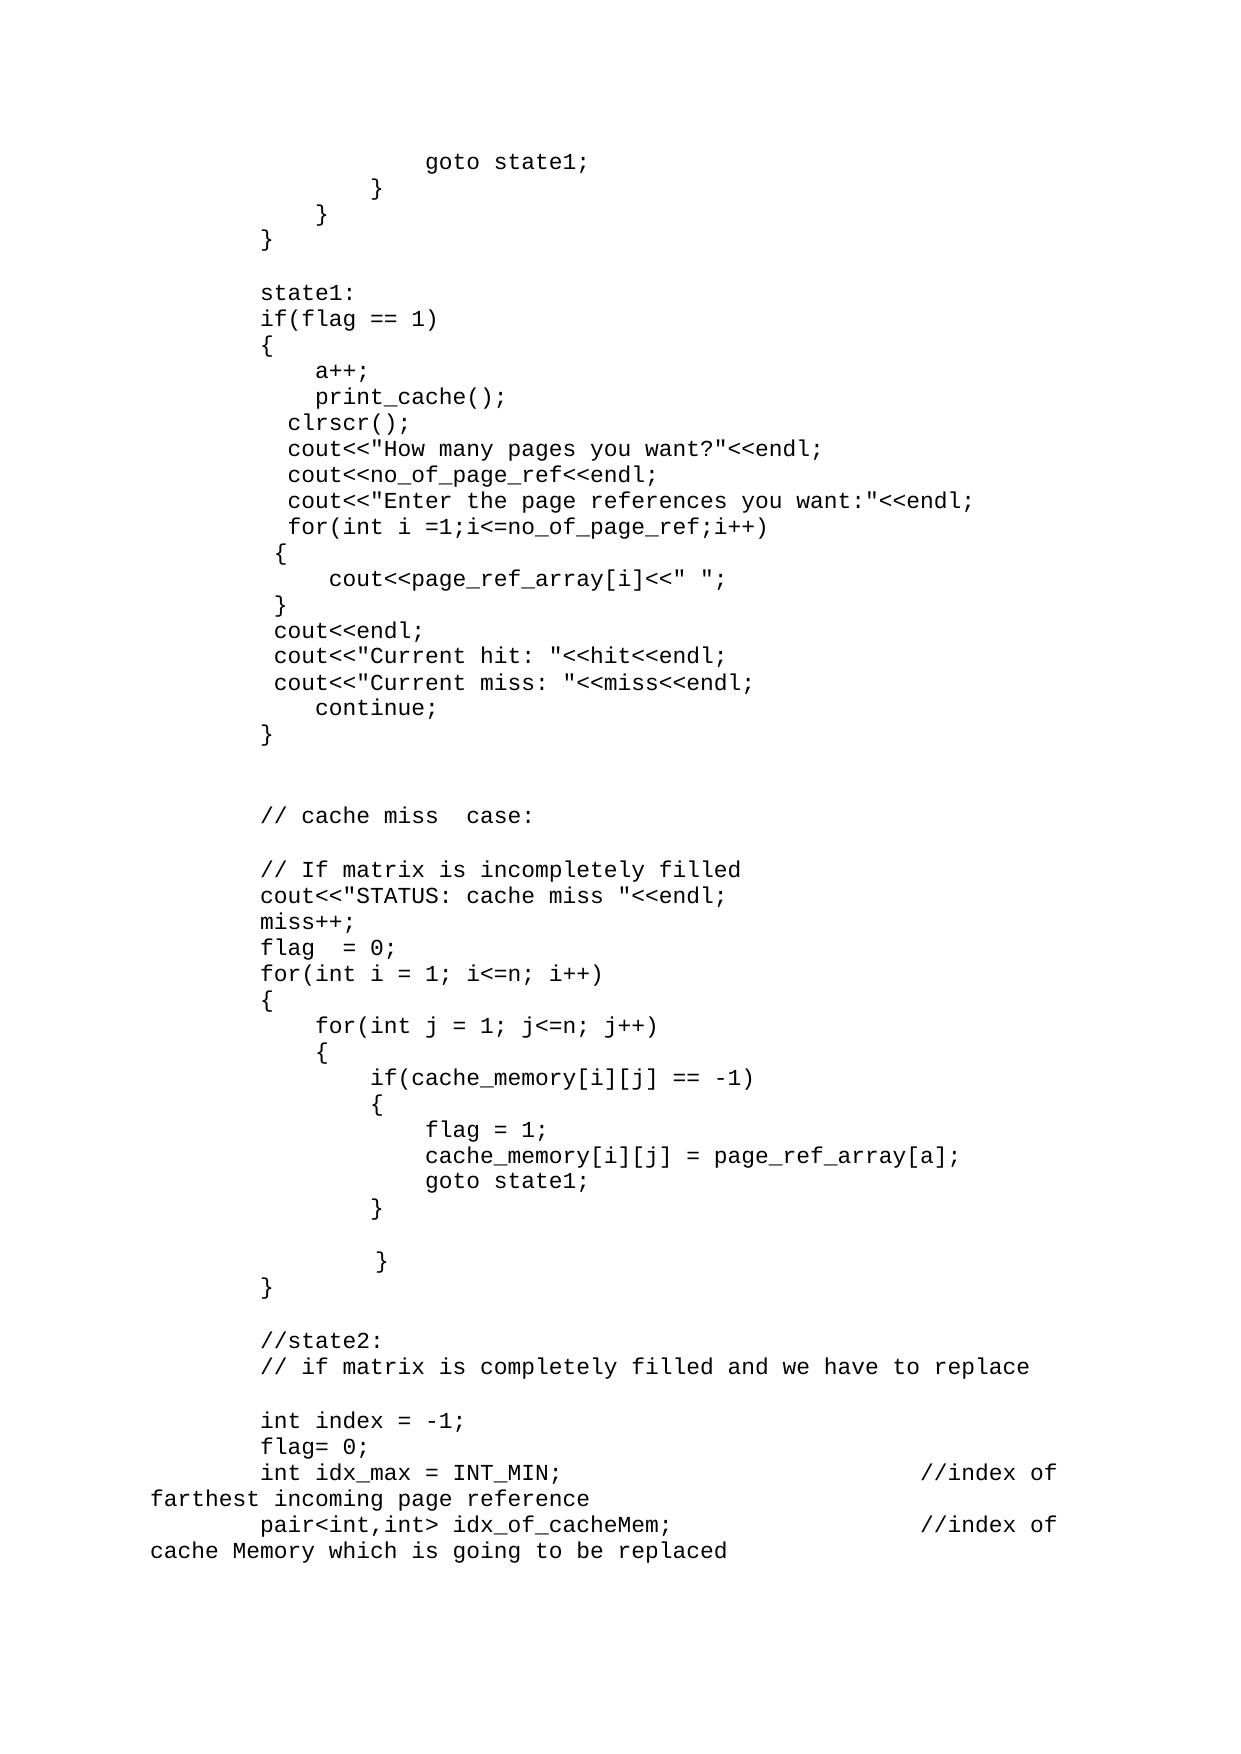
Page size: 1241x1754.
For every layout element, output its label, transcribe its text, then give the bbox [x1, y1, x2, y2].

text goto state1; [150, 1170, 1090, 1196]
text { [150, 988, 1090, 1014]
text } [150, 228, 1090, 254]
text pair<int,int> idx_of_cacheMem; //index of cache Memory which is going to be replaced [150, 1513, 1090, 1565]
text a++; [150, 359, 1090, 386]
text state1: [150, 282, 1090, 308]
text cout<<endl; [150, 619, 1090, 645]
text { [150, 541, 1090, 567]
text cache_memory[i][j] = page_ref_array[a]; [150, 1144, 1090, 1170]
text cout<<"Enter the page references you want:"<<endl; [150, 489, 1090, 515]
text { [150, 1092, 1090, 1118]
text flag = 1; [150, 1118, 1090, 1144]
text } [150, 593, 1090, 619]
text flag = 0; [150, 936, 1090, 962]
text goto state1; [150, 150, 1090, 176]
text flag= 0; [150, 1436, 1090, 1461]
text clrscr(); [150, 411, 1090, 437]
text } [150, 723, 1090, 749]
text if(cache_memory[i][j] == -1) [150, 1066, 1090, 1092]
text { [150, 1040, 1090, 1066]
text } [150, 1276, 1090, 1302]
text } [150, 1196, 1090, 1222]
text for(int i =1;i<=no_of_page_ref;i++) [150, 515, 1090, 541]
text } [150, 1250, 1090, 1276]
text cout<<no_of_page_ref<<endl; [150, 463, 1090, 489]
text //state2: [150, 1330, 1090, 1356]
text } [150, 202, 1090, 228]
text for(int j = 1; j<=n; j++) [150, 1014, 1090, 1040]
text if(flag == 1) [150, 308, 1090, 334]
text cout<<page_ref_array[i]<<" "; [150, 567, 1090, 593]
text cout<<"How many pages you want?"<<endl; [150, 437, 1090, 463]
text miss++; [150, 911, 1090, 936]
text int idx_max = INT_MIN; //index of farthest incoming page reference [150, 1461, 1090, 1513]
text continue; [150, 697, 1090, 723]
text { [150, 334, 1090, 359]
text // If matrix is incompletely filled [150, 859, 1090, 884]
text print_cache(); [150, 386, 1090, 411]
text cout<<"Current hit: "<<hit<<endl; [150, 645, 1090, 671]
text int index = -1; [150, 1409, 1090, 1436]
text } [150, 176, 1090, 202]
text for(int i = 1; i<=n; i++) [150, 962, 1090, 988]
text cout<<"STATUS: cache miss "<<endl; [150, 884, 1090, 911]
text // cache miss case: [150, 805, 1090, 831]
text // if matrix is completely filled and we have to replace [150, 1356, 1090, 1382]
text cout<<"Current miss: "<<miss<<endl; [150, 671, 1090, 697]
